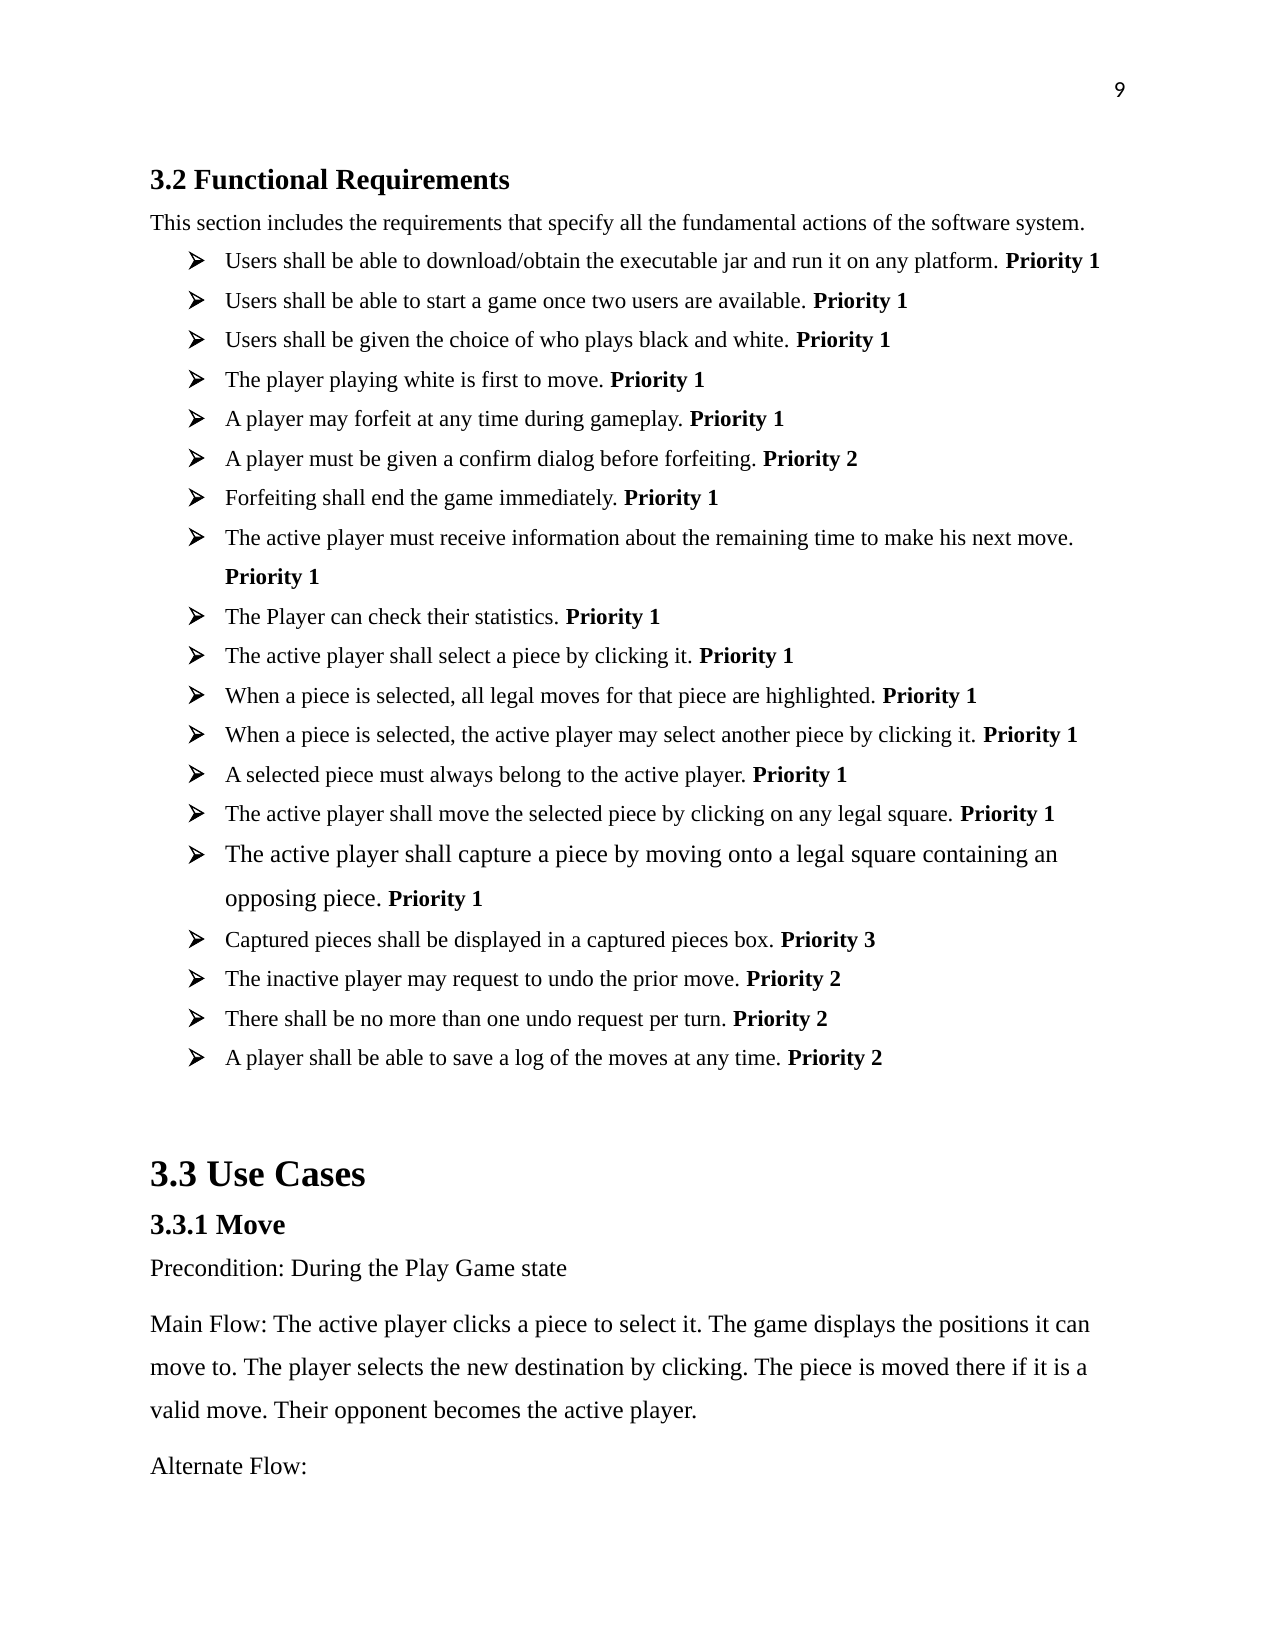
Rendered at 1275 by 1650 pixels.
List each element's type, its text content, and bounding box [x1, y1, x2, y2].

list The Player can check their statistics. Priority 1 [187, 603, 1125, 629]
text Alternate Flow: [150, 1451, 1125, 1480]
list There shall be no more than one undo request per turn. Priority 2 [187, 1005, 1125, 1031]
list The active player shall capture a piece by moving onto a legal square containing an opposing piece. Priority 1 [187, 839, 1125, 911]
list Users shall be able to download/obtain the executable jar and run it on any platform. Priority 1 [187, 247, 1125, 274]
list A player shall be able to save a log of the moves at any time. Priority 2 [187, 1044, 1125, 1071]
text This section includes the requirements that specify all the fundamental actions of the software system. [150, 208, 1125, 235]
list Users shall be able to start a game once two users are available. Priority 1 [187, 287, 1125, 313]
text Main Flow: The active player clicks a piece to select it. The game displays the positions it can move to. The player selects the new destination by clicking. The piece is moved there if it is a valid move. Their opponent becomes the active player. [150, 1309, 1125, 1424]
text Precondition: During the Play Game state [150, 1253, 1125, 1282]
list The inactive player may request to undo the prior move. Priority 2 [187, 965, 1125, 992]
list Captured pieces shall be displayed in a captured pieces box. Priority 3 [187, 926, 1125, 952]
text 3.2 Functional Requirements [150, 162, 1125, 196]
list The active player must receive information about the remaining time to make his next move. Priority 1 [187, 524, 1125, 589]
list Users shall be given the choice of who plays black and white. Priority 1 [187, 326, 1125, 353]
list A selected piece must always belong to the active player. Priority 1 [187, 761, 1125, 787]
list Forfeiting shall end the game immediately. Priority 1 [187, 484, 1125, 511]
text 3.3 Use Cases [150, 1152, 1125, 1195]
list The active player shall select a piece by clicking it. Priority 1 [187, 642, 1125, 668]
list A player may forfeit at any time during gameplay. Priority 1 [187, 405, 1125, 432]
list When a piece is selected, the active player may select another piece by clicking it. Priority 1 [187, 721, 1125, 747]
list The player playing white is first to move. Priority 1 [187, 366, 1125, 392]
list The active player shall move the selected piece by clicking on any legal square. Priority 1 [187, 800, 1125, 826]
list When a piece is selected, all legal moves for that piece are highlighted. Priority 1 [187, 682, 1125, 708]
list A player must be given a confirm dialog before forfeiting. Priority 2 [187, 445, 1125, 471]
text 3.3.1 Move [150, 1207, 1125, 1241]
